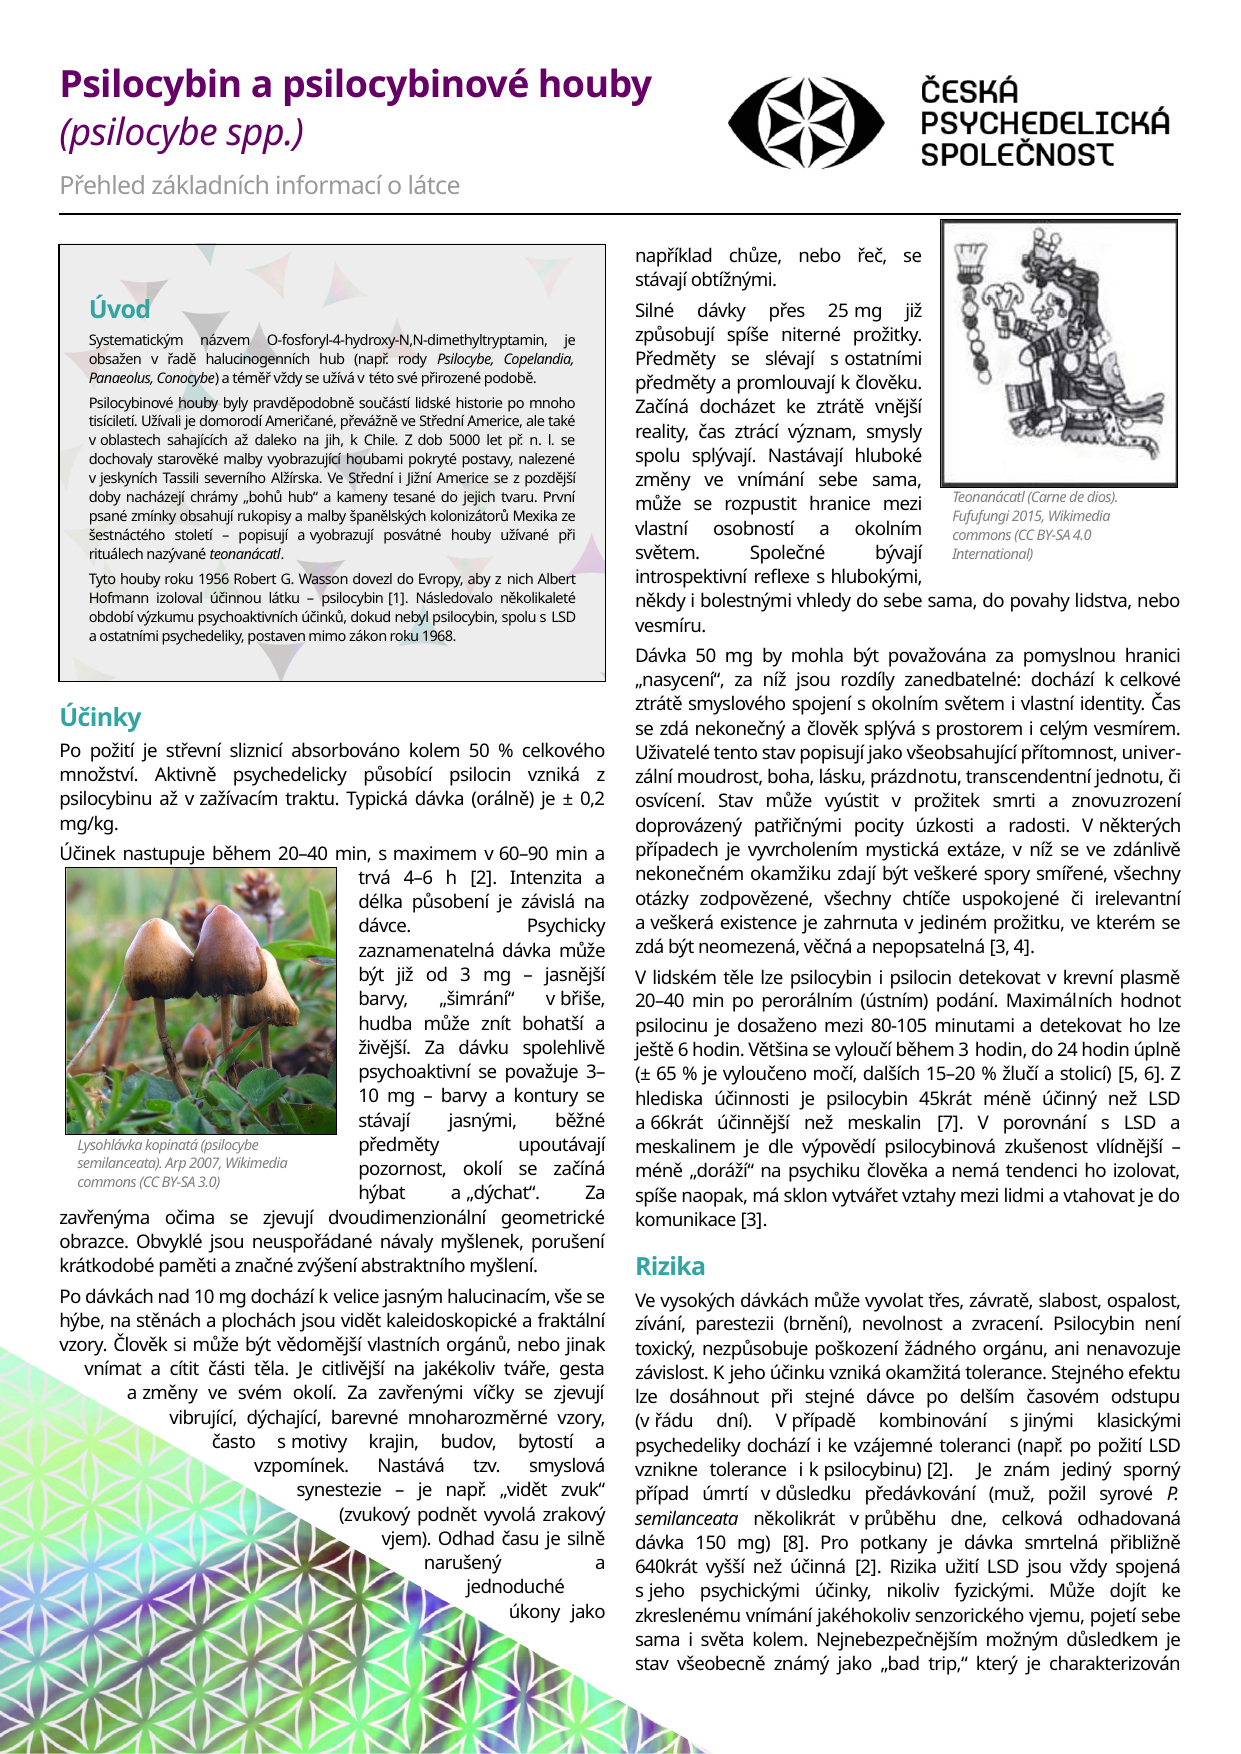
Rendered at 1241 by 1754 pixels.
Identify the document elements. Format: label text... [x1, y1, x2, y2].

text Po dávkách nad 10 mg dochází k velice jasným halucinacím, vše se hýbe, na stěnách a plochách jsou vidět kaleidoskopické a fraktální vzory. Člověk si může být vědomější vlastních orgánů, nebo jinak vnímat a cítit části těla. Je citlivější na jakékoliv tváře, gesta a změny ve svém okolí. Za zavřenými víčky se zjevují vibrující, dýchající, barevné mnoharozměrné vzory, často s motivy krajin, budov, bytostí a vzpomínek. Nastává tzv. smyslová synestezie – je např. „vidět zvuk“ (zvukový podnět vyvolá zrakový vjem). Odhad času je silně narušený a jednoduché úkony jako například chůze, nebo řeč, se stávají obtížnými. [59, 1284, 605, 1527]
text Lysohlávka kopinatá (psilocybe semilanceata). Arp 2007, Wikimedia commons (CC BY-SA 3.0) [77, 878, 346, 1192]
text Silné dávky přes 25 mg již způsobují spíše niterné prožitky. Předměty se slévají s ostatními předměty a promlouvají k člověku. Začíná docházet ke ztrátě vnější reality, čas ztrácí význam, smysly spolu splývají. Nastávají hluboké změny ve vnímání sebe sama, může se rozpustit hranice mezi vlastní osobností a okolním světem. Společné bývají introspektivní reflexe s hlubokými, někdy i bolestnými vhledy do sebe sama, do povahy lidstva, nebo vesmíru. [59, 1532, 605, 1678]
text Dávka 50 mg by mohla být považována za pomyslnou hranici „nasycení“, za níž jsou rozdíly zanedbatelné: dochází k celkové ztrátě smyslového spojení s okolním světem i vlastní identity. Čas se zdá nekonečný a člověk splývá s prostorem i celým vesmírem. Uživatelé tento stav popisují jako všeobsahující přítomnost, uni­ver­zální moudrost, boha, lásku, prázd­no­tu, trans­cendentní jednotu, či osvícení. Stav může vyústit v prožitek smrti a znovu­zrození doprovázený patřičnými pocity úzkosti a radosti. V některých případech je vyvrcholením mys­tic­ká ex­táze, v níž se ve zdánlivě nekoneč­ném oka­mži­ku zda­jí být veškeré spory smířené, všechny otázky zodpovězené, všechny chtíče uspoko­jené či irelevantní a veškerá existence je zahrnuta v jediném prožitku, ve kterém se zdá být neomezená, věčná a nepopsatelná [3, 4]. [635, 298, 1181, 759]
subtitle Rizika [635, 1049, 1181, 1082]
text Dle Timothy Learyho je každý bad trip spojen se strachem ze ztráty sebeidentity a je gradován snahou si ji udržet. Smrtelné případy byly zaznamenány při nešťastných nehodách a výjimečně v situacích, kdy byl dotyčný přesvědčen o svých nadlidských schopnostech, například schopnosti létat. V roce 2015 bylo na vzorku 135 000 lidí prokázáno, že užívání psilocybinu (na rozdíl od např. marihuany) nezvyšuje pravděpodobnost rozvoje jakýchkoliv psychických problémů či poruch, ani nemůže být spojováno se sebevražednými sklony [9]. V žebříčku multikriteriálního hodnocení nebezpečnosti (jedinci i společnosti) dvaceti nejčastěji zneužívaných drog se psilocybin nachází na posledním místě se šesti výslednými body (pro Alkohol 72, Heroin 55, Crack 54) [10]. [635, 1530, 1181, 1676]
picture [686, 41, 1216, 207]
text Teonanácatl (Carne de dios). Fufufungi 2015, Wikimedia commons (CC BY-SA 4.0 International) [952, 488, 1166, 563]
table_header Úvod Systematickým názvem O-fosforyl-4-hydroxy-N,N-dimethyltryptamin, je obsažen v řadě halucinogenních hub (např. rody Psilocybe, Copelandia, Panaeolus, Conocybe) a téměř vždy se užívá v této své přirozené podobě. Psilocybinové houby byly pravděpodobně součástí lidské historie po mnoho tisíciletí. Užívali je domorodí Američané, převážně ve Střední Americe, ale také v oblastech sahajících až daleko na jih, k Chile. Z dob 5000 let př. n. l. se dochovaly starověké malby vyobrazující houbami pokryté postavy, nalezené v jeskyních Tassili severního Alžírska. Ve Střední i Jižní Americe se z pozdější doby nacházejí chrámy „bohů hub“ a kameny tesané do jejich tvaru. První psané zmínky obsahují rukopisy a malby španělských kolonizátorů Mexika ze šestnáctého století – popisují a vyobrazují posvátné houby užívané při rituálech nazývané teonanácatl. Tyto houby roku 1956 Robert G. Wasson dovezl do Evropy, aby z nich Albert Hofmann izoloval účinnou látku – psilocybin [1]. Následovalo několikaleté období výzkumu psychoaktivních účinků, dokud nebyl psilocybin, spolu s LSD a ostatními psychedeliky, postaven mimo zákon roku 1968. [60, 245, 605, 681]
text Účinek nastupuje během 20–40 min, s maximem v 60–90 min a trvá 4–6 h [2]. Intenzita a délka působení je závislá na dávce. Psychicky zaznamenatelná dávka může být již od 3 mg – jasnější barvy, „šimrání“ v břiše, hudba může znít bohatší a živější. Za dávku spolehlivě psychoaktivní se považuje 3–10 mg – barvy a kontury se stávají jasnými, běžné předměty upoutávají pozornost, okolí se začíná hýbat a „dýchat“. Za zavřenýma očima se zjevují dvoudimenzionální geometrické obrazce. Obvyklé jsou neuspořádané návaly myšlenek, porušení krátkodobé paměti a značné zvýšení abstraktního myšlení. [59, 841, 605, 1278]
text Po požití je střevní sliznicí absorbováno kolem 50 % celkového množství. Aktivně psychedelicky působící psilocin vzniká z psilocybinu až v zažívacím traktu. Typická dávka (orálně) je ± 0,2 mg/kg. [59, 738, 605, 835]
picture [66, 868, 336, 1134]
text V lidském těle lze psilocybin i psilocin detekovat v krevní plasmě 20–40 min po perorálním (ústním) podání. Maximál­ních hodnot psilocinu je dosaženo mezi 80-105 minutami a detekovat ho lze ještě 6 hodin. Většina se vyloučí během 3 hodin, do 24 hodin úplně (± 65 % je vyloučeno močí, dalších 15–20 % žlučí a stolicí) [5, 6]. Z hlediska účinnosti je psilocybin 45krát méně účinný než LSD a 66krát účinnější než meskalin [7]. V porovnání s LSD a meskalinem je dle výpovědí psilocybinová zkušenost vlídnější – méně „doráží“ na psychiku člověka a nemá tendenci ho izolovat, spíše naopak, má sklon vytvářet vztahy mezi lidmi a vtahovat je do komunikace [3]. [635, 765, 1181, 1032]
picture [941, 220, 1177, 487]
text Silné dávky přes 25 mg již způsobují spíše niterné prožitky. Předměty se slévají s ostatními předměty a promlouvají k člověku. Začíná docházet ke ztrátě vnější reality, čas ztrácí význam, smysly spolu splývají. Nastávají hluboké změny ve vnímání sebe sama, může se rozpustit hranice mezi vlastní osobností a okolním světem. Společné bývají introspektivní reflexe s hlubokými, někdy i bolestnými vhledy do sebe sama, do povahy lidstva, nebo vesmíru. [635, 243, 940, 292]
title Psilocybin a psilocybinové houby (psilocybe spp.) [59, 59, 686, 156]
subtitle Přehled základních informací o látce [59, 168, 686, 201]
text Ve vysokých dávkách může vyvolat třes, závratě, slabost, ospalost, zívání, parestezii (brnění), nevolnost a zvracení. Psilocybin není toxický, nezpůsobuje poškození žádného orgánu, ani nenavozuje závislost. K jeho účinku vzniká okamžitá tolerance. Stejného efektu lze dosáhnout při stejné dávce po delším časovém odstupu (v řádu dní). V případě kombinování s jinými klasickými psychedeliky dochází i ke vzájemné toleranci (např. po požití LSD vznikne tolerance i k psilocybinu) [2]. Je znám jediný sporný případ úmrtí v důsledku předávkování (muž, požil syrové P. semilanceata několikrát v průběhu dne, celková odhadovaná dávka 150 mg) [8]. Pro potkany je dávka smrtelná přibližně 640krát vyšší než účinná [2]. Rizika užití LSD jsou vždy spojená s jeho psychickými účinky, nikoliv fyzickými. Může dojít ke zkreslenému vnímání jakéhokoliv senzorického vjemu, pojetí sebe sama i světa kolem. Nejnebezpečnějším možným důsledkem je stav všeobecně známý jako „bad trip,“ který je charakterizován náhlou úzkostí a strachem. Může se vystupňovat ve znepokojující stavy paniky a paranoi doprovázené patřičnými halucinacemi. [635, 1088, 1181, 1524]
subtitle Účinky [59, 700, 605, 732]
